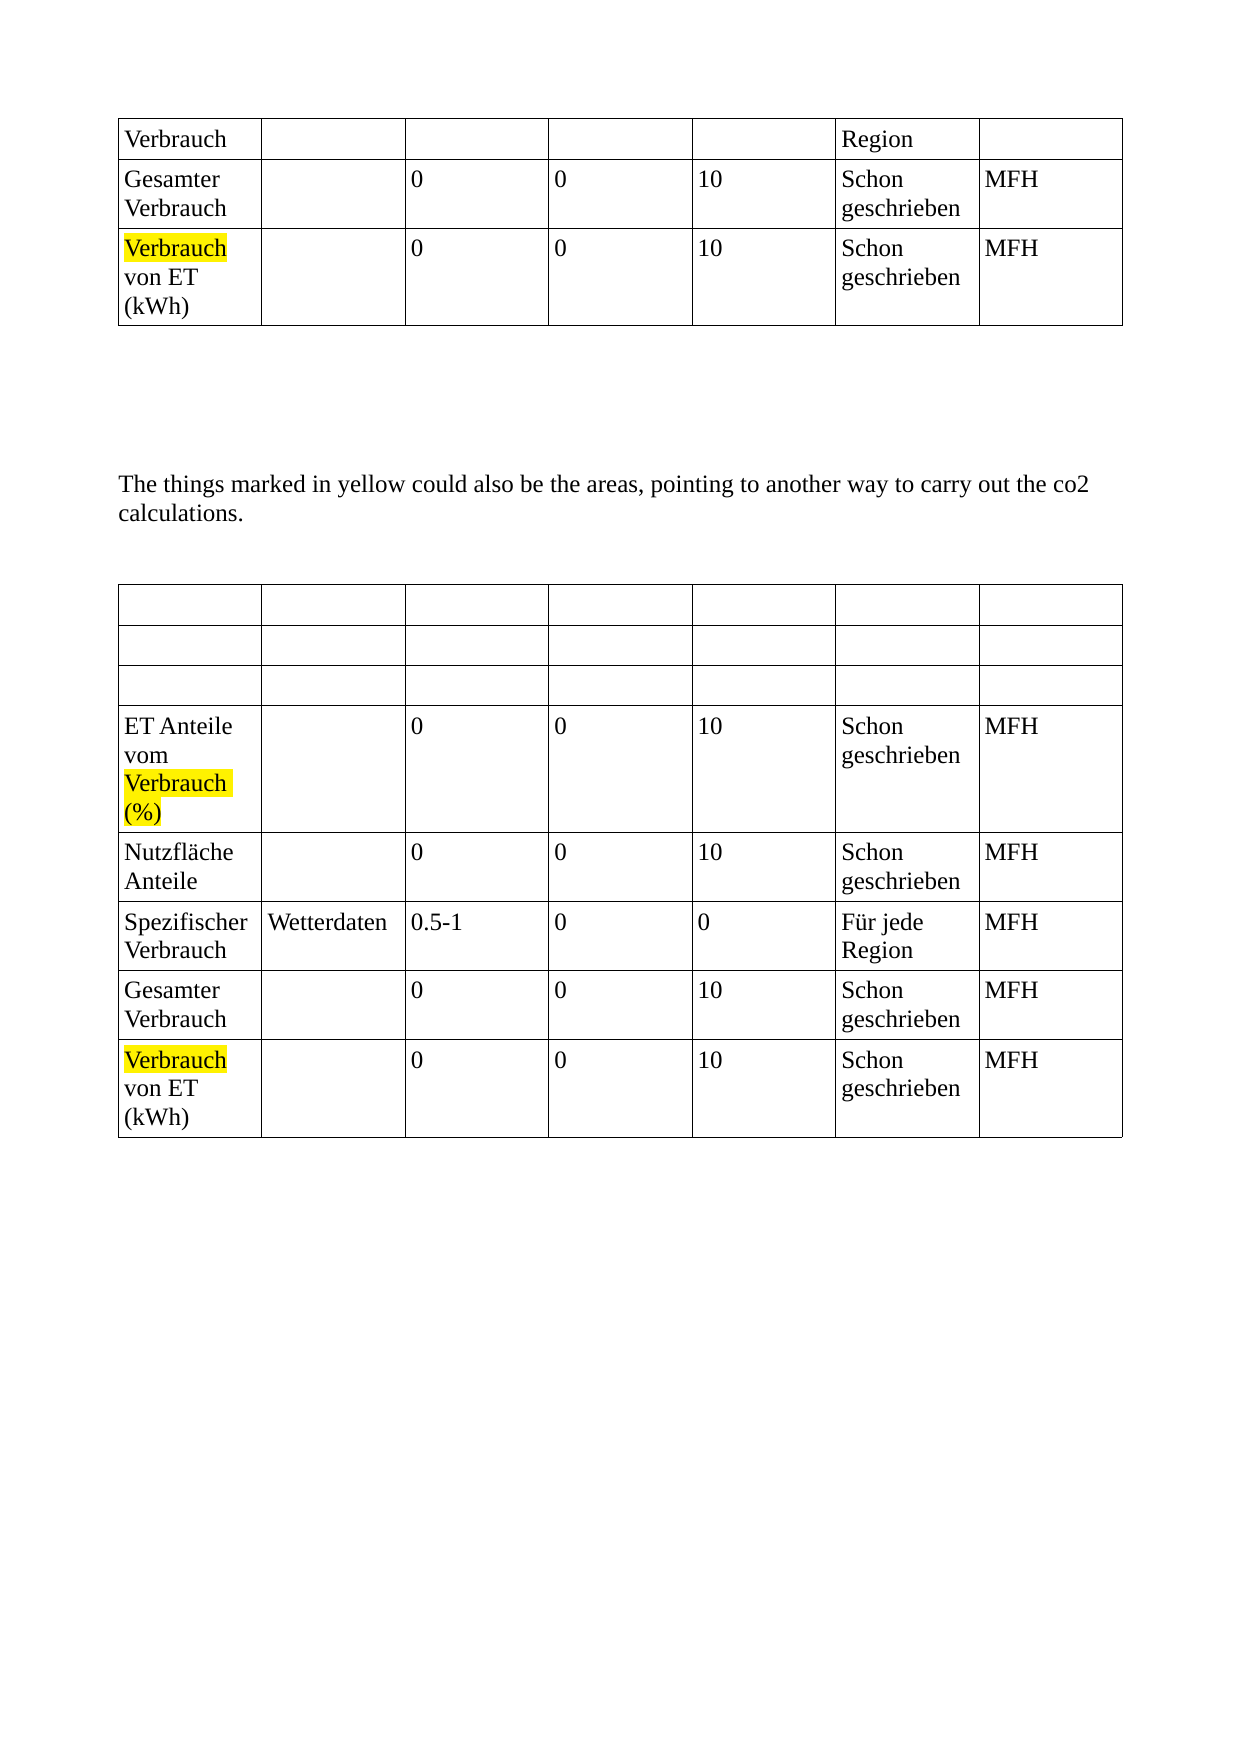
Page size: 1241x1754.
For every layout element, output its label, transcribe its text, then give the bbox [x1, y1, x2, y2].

table_cell [406, 119, 548, 158]
table_cell [262, 229, 405, 325]
table_cell 0.5-1 [406, 902, 548, 970]
table_cell 0 [549, 229, 692, 325]
table_cell 0 [549, 160, 692, 227]
table_cell 0 [406, 229, 548, 325]
table_cell Gesamter Verbrauch [119, 971, 261, 1039]
table_cell [693, 119, 835, 158]
table_cell [549, 626, 692, 665]
table_cell 10 [693, 706, 835, 832]
table_cell [262, 971, 405, 1039]
table_cell Region [836, 119, 979, 158]
table_cell [980, 666, 1122, 705]
table_cell Verbrauch [119, 119, 261, 158]
table_cell 0 [693, 902, 835, 970]
table_cell 0 [406, 833, 548, 901]
table_cell MFH [980, 706, 1122, 832]
table_header [119, 585, 261, 624]
table_cell 0 [549, 902, 692, 970]
table_cell [262, 119, 405, 158]
table_cell MFH [980, 833, 1122, 901]
table_header [693, 585, 835, 624]
table_cell ET Anteile vom Verbrauch (%) [119, 706, 261, 832]
table_cell [119, 626, 261, 665]
table_header [549, 585, 692, 624]
table_cell Schon geschrieben [836, 160, 979, 227]
table_cell 0 [406, 706, 548, 832]
table_cell [980, 119, 1122, 158]
table_cell 0 [549, 833, 692, 901]
table_cell [836, 626, 979, 665]
table_cell 0 [549, 706, 692, 832]
table_header [836, 585, 979, 624]
table_cell 0 [406, 971, 548, 1039]
table_cell MFH [980, 971, 1122, 1039]
table_cell 10 [693, 971, 835, 1039]
table_cell Gesamter Verbrauch [119, 160, 261, 227]
table_cell [549, 119, 692, 158]
table_cell [262, 833, 405, 901]
table_cell 10 [693, 1040, 835, 1137]
table_cell [262, 626, 405, 665]
table_cell MFH [980, 1040, 1122, 1137]
table_cell [549, 666, 692, 705]
table_cell [980, 626, 1122, 665]
table_cell 0 [406, 160, 548, 227]
table_cell 0 [549, 971, 692, 1039]
table_cell [836, 666, 979, 705]
table_cell [262, 706, 405, 832]
table_cell [693, 666, 835, 705]
table_cell MFH [980, 229, 1122, 325]
table_cell 0 [549, 1040, 692, 1137]
table_cell 10 [693, 160, 835, 227]
table_cell [406, 626, 548, 665]
table_cell 10 [693, 833, 835, 901]
table_cell [262, 160, 405, 227]
table_cell Nutzfläche Anteile [119, 833, 261, 901]
table_cell Für jede Region [836, 902, 979, 970]
table_cell [262, 666, 405, 705]
table_cell Schon geschrieben [836, 229, 979, 325]
table_cell Schon geschrieben [836, 833, 979, 901]
table_cell [119, 666, 261, 705]
table_cell Verbrauch von ET (kWh) [119, 1040, 261, 1137]
table_cell Wetterdaten [262, 902, 405, 970]
table_header [406, 585, 548, 624]
table_cell Schon geschrieben [836, 706, 979, 832]
table_cell Verbrauch von ET (kWh) [119, 229, 261, 325]
table_header [262, 585, 405, 624]
table_cell 10 [693, 229, 835, 325]
table_cell Schon geschrieben [836, 1040, 979, 1137]
text The things marked in yellow could also be the areas, pointing to another way to carry out the co2 calculations. [118, 469, 1122, 527]
table_cell [406, 666, 548, 705]
table_cell Schon geschrieben [836, 971, 979, 1039]
table_cell Spezifischer Verbrauch [119, 902, 261, 970]
table_cell [693, 626, 835, 665]
table_header [980, 585, 1122, 624]
table_cell MFH [980, 902, 1122, 970]
table_cell [262, 1040, 405, 1137]
table_cell MFH [980, 160, 1122, 227]
table_cell 0 [406, 1040, 548, 1137]
